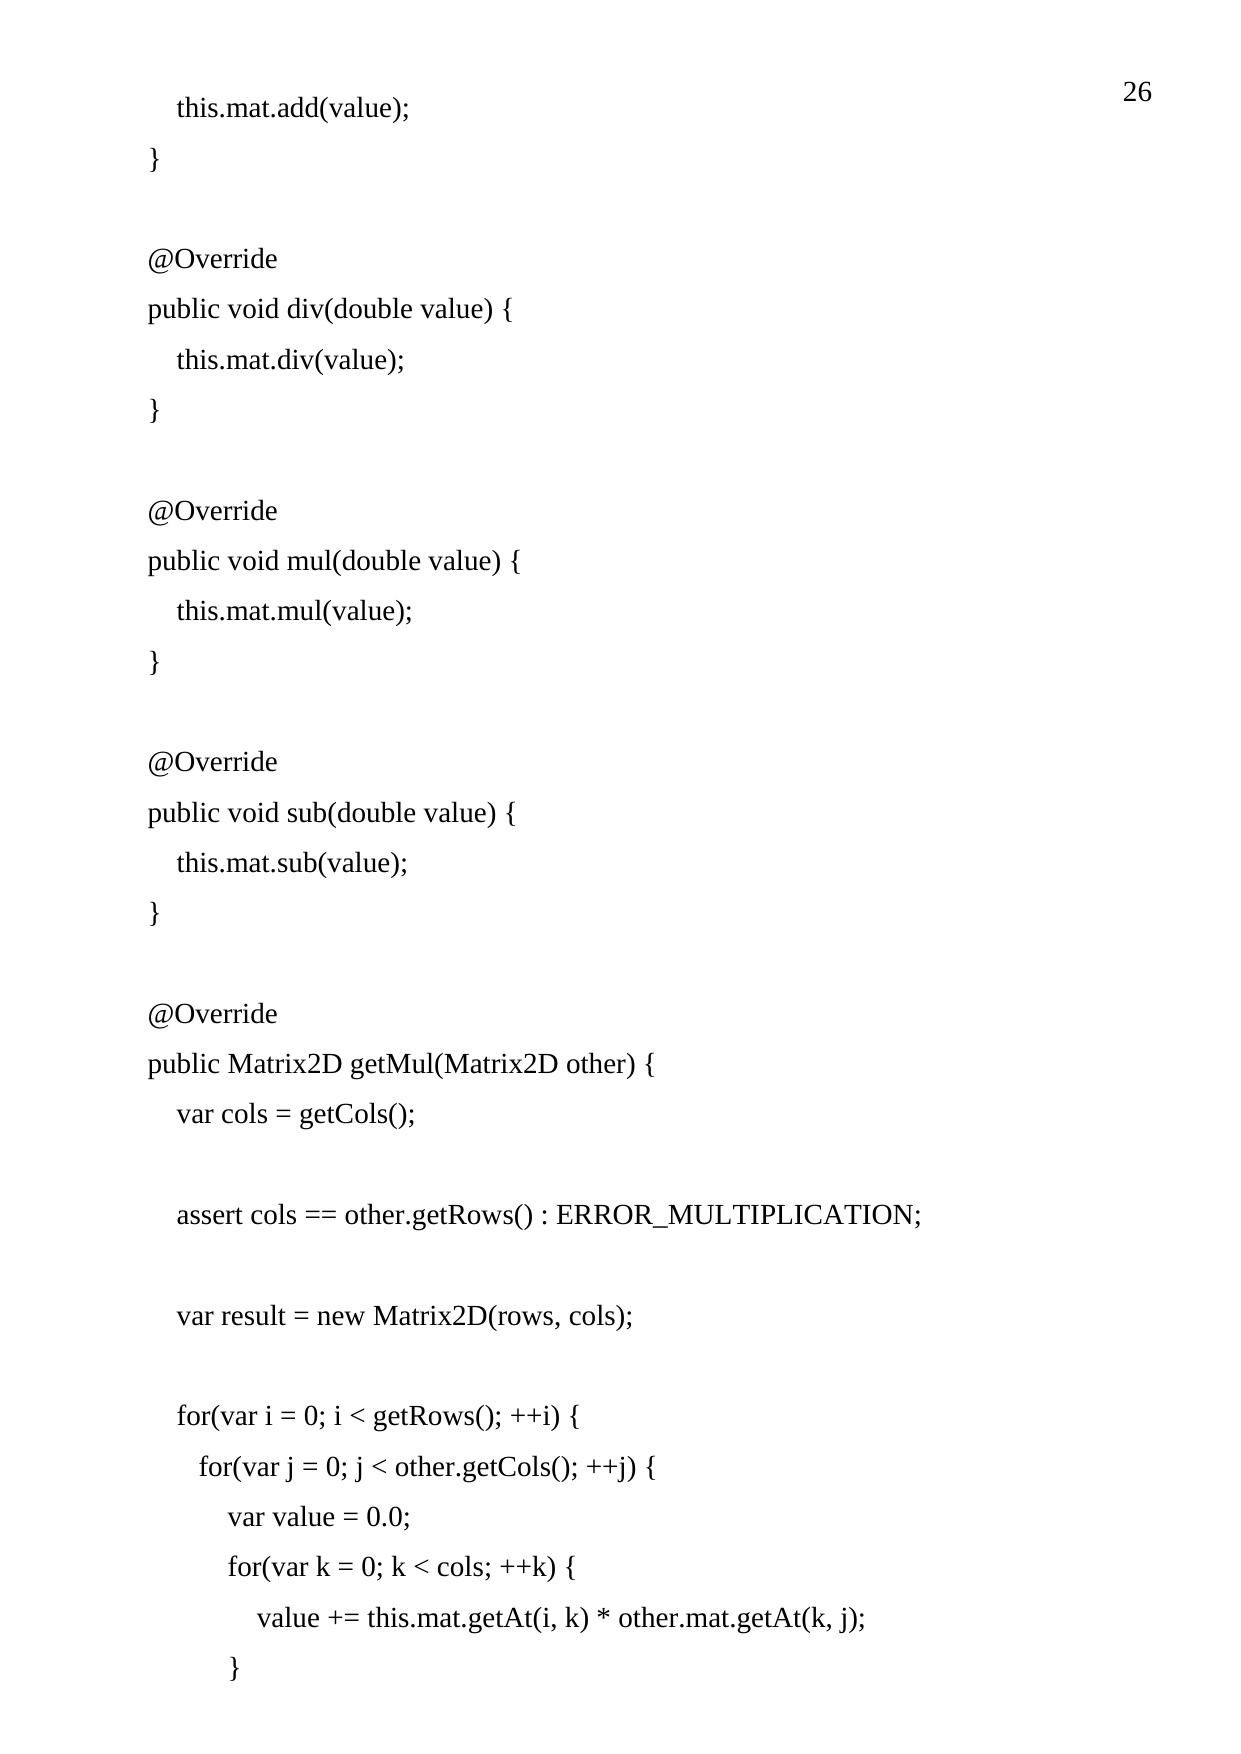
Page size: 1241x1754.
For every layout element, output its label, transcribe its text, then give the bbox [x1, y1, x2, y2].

text @Override [118, 744, 1122, 778]
text @Override [118, 241, 1122, 275]
text } [118, 1650, 1122, 1684]
text public void sub(double value) { [118, 795, 1122, 828]
text for(var k = 0; k < cols; ++k) { [118, 1549, 1122, 1583]
text public Matrix2D getMul(Matrix2D other) { [118, 1046, 1122, 1080]
text value += this.mat.getAt(i, k) * other.mat.getAt(k, j); [118, 1600, 1122, 1633]
text public void div(double value) { [118, 292, 1122, 325]
text } [118, 895, 1122, 929]
text @Override [118, 996, 1122, 1029]
text var result = new Matrix2D(rows, cols); [118, 1298, 1122, 1331]
text public void mul(double value) { [118, 543, 1122, 577]
text this.mat.div(value); [118, 342, 1122, 376]
text } [118, 392, 1122, 426]
text for(var j = 0; j < other.getCols(); ++j) { [118, 1449, 1122, 1482]
text @Override [118, 493, 1122, 526]
text for(var i = 0; i < getRows(); ++i) { [118, 1398, 1122, 1432]
text this.mat.mul(value); [118, 593, 1122, 627]
text } [118, 141, 1122, 174]
text assert cols == other.getRows() : ERROR_MULTIPLICATION; [118, 1197, 1122, 1231]
text this.mat.add(value); [118, 90, 1122, 124]
text var value = 0.0; [118, 1499, 1122, 1533]
text this.mat.sub(value); [118, 845, 1122, 879]
text } [118, 644, 1122, 677]
text var cols = getCols(); [118, 1097, 1122, 1130]
